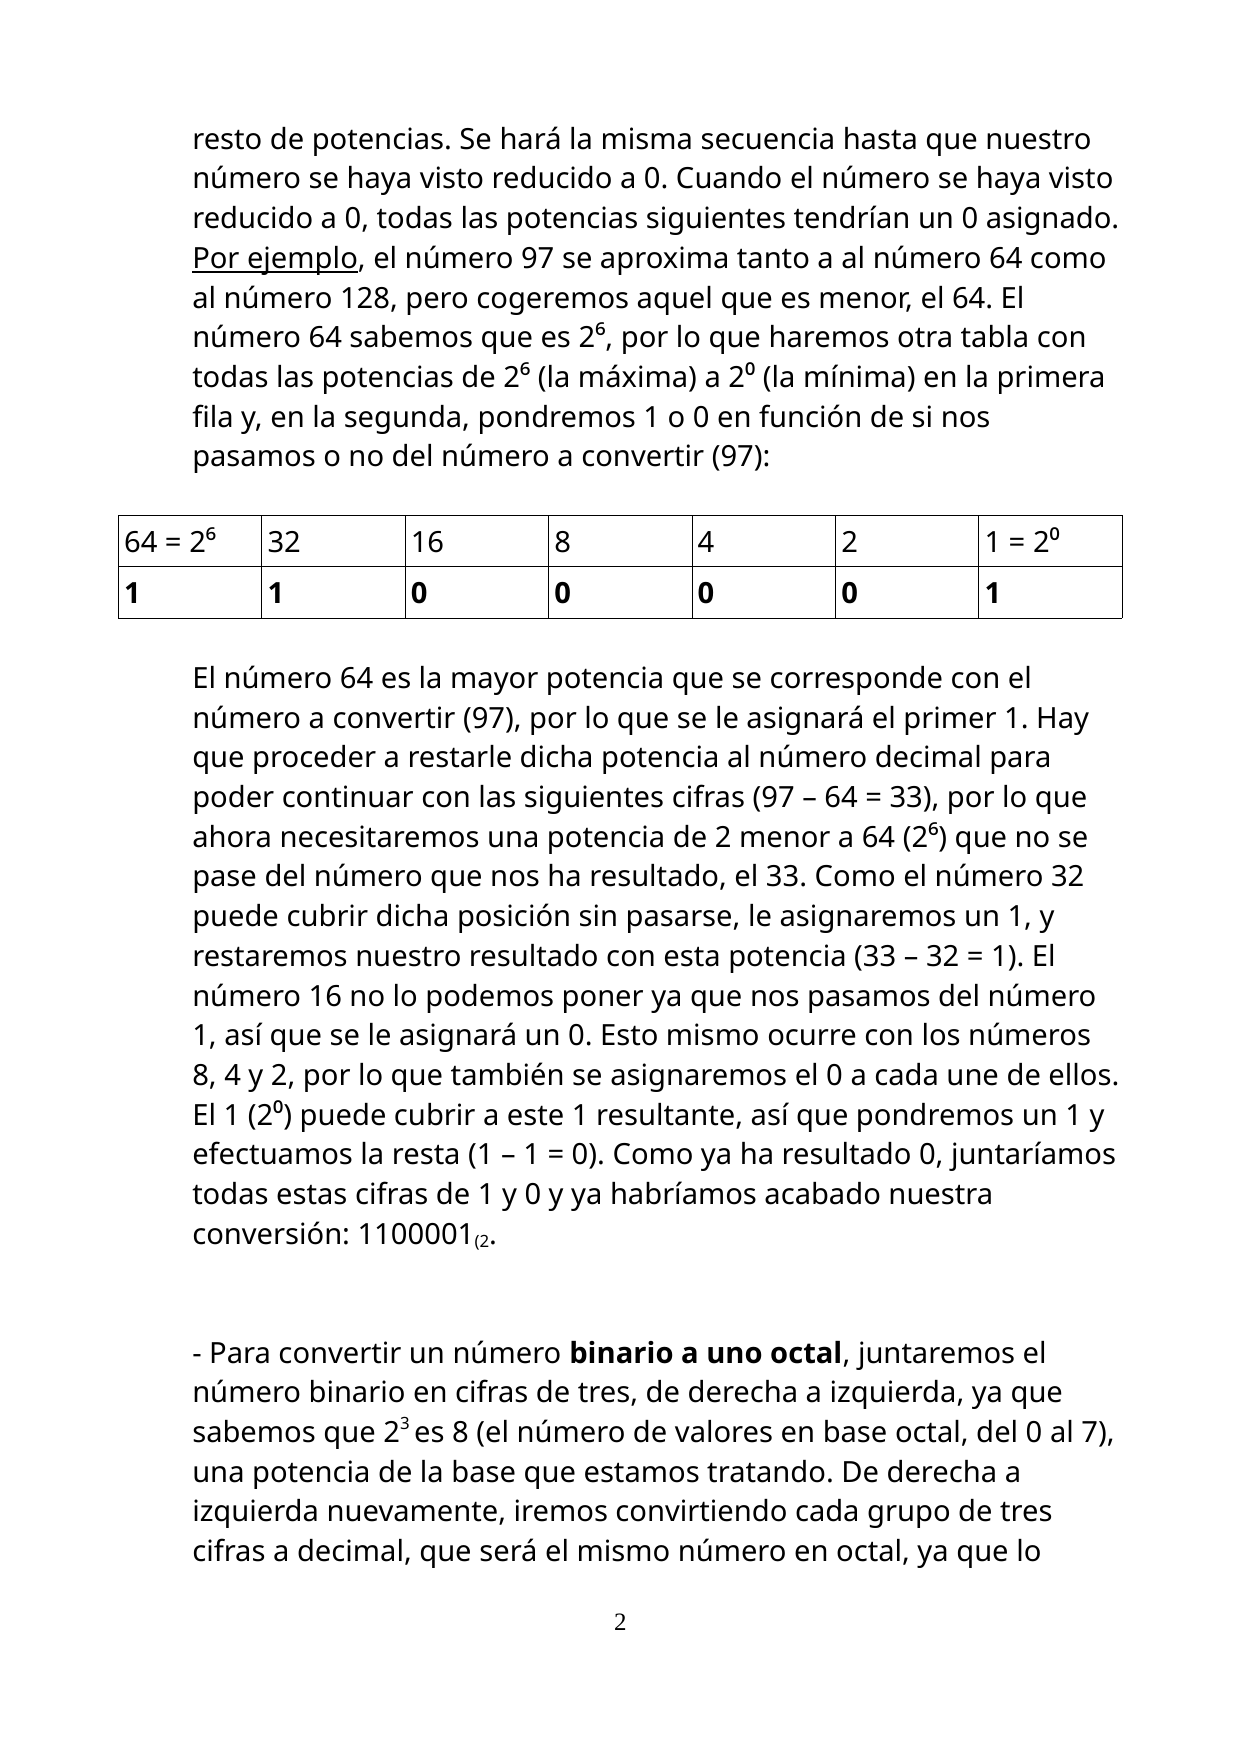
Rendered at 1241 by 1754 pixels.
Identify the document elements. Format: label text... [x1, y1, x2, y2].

table_cell 1 [979, 567, 1122, 617]
text El número 64 es la mayor potencia que se corresponde con el número a convertir (97), por lo que se le asignará el primer 1. Hay que proceder a restarle dicha potencia al número decimal para poder continuar con las siguientes cifras (97 – 64 = 33), por lo que ahora necesitaremos una potencia de 2 menor a 64 (2⁶) que no se pase del número que nos ha resultado, el 33. Como el número 32 puede cubrir dicha posición sin pasarse, le asignaremos un 1, y restaremos nuestro resultado con esta potencia (33 – 32 = 1). El número 16 no lo podemos poner ya que nos pasamos del número 1, así que se le asignará un 0. Esto mismo ocurre con los números 8, 4 y 2, por lo que también se asignaremos el 0 a cada une de ellos. El 1 (2⁰) puede cubrir a este 1 resultante, así que pondremos un 1 y efectuamos la resta (1 – 1 = 0). Como ya ha resultado 0, juntaríamos todas estas cifras de 1 y 0 y ya habríamos acabado nuestra conversión: 1100001(2. [192, 657, 1122, 1253]
table_cell 0 [549, 567, 692, 617]
table_header 32 [262, 516, 405, 566]
table_cell 0 [693, 567, 835, 617]
text - Para convertir un número binario a uno octal, juntaremos el número binario en cifras de tres, de derecha a izquierda, ya que sabemos que 23 es 8 (el número de valores en base octal, del 0 al 7), una potencia de la base que estamos tratando. De derecha a izquierda nuevamente, iremos convirtiendo cada grupo de tres cifras a decimal, que será el mismo número en octal, ya que lo [192, 1332, 1122, 1570]
table_cell 0 [836, 567, 978, 617]
table_cell 1 [262, 567, 405, 617]
table_cell 0 [406, 567, 548, 617]
table_header 2 [836, 516, 978, 566]
table_header 1 = 2⁰ [979, 516, 1122, 566]
table_header 8 [549, 516, 692, 566]
table_header 16 [406, 516, 548, 566]
table_header 64 = 2⁶ [119, 516, 261, 566]
text resto de potencias. Se hará la misma secuencia hasta que nuestro número se haya visto reducido a 0. Cuando el número se haya visto reducido a 0, todas las potencias siguientes tendrían un 0 asignado. Por ejemplo, el número 97 se aproxima tanto a al número 64 como al número 128, pero cogeremos aquel que es menor, el 64. El número 64 sabemos que es 2⁶, por lo que haremos otra tabla con todas las potencias de 2⁶ (la máxima) a 2⁰ (la mínima) en la primera fila y, en la segunda, pondremos 1 o 0 en función de si nos pasamos o no del número a convertir (97): [192, 118, 1122, 475]
table_cell 1 [119, 567, 261, 617]
table_header 4 [693, 516, 835, 566]
